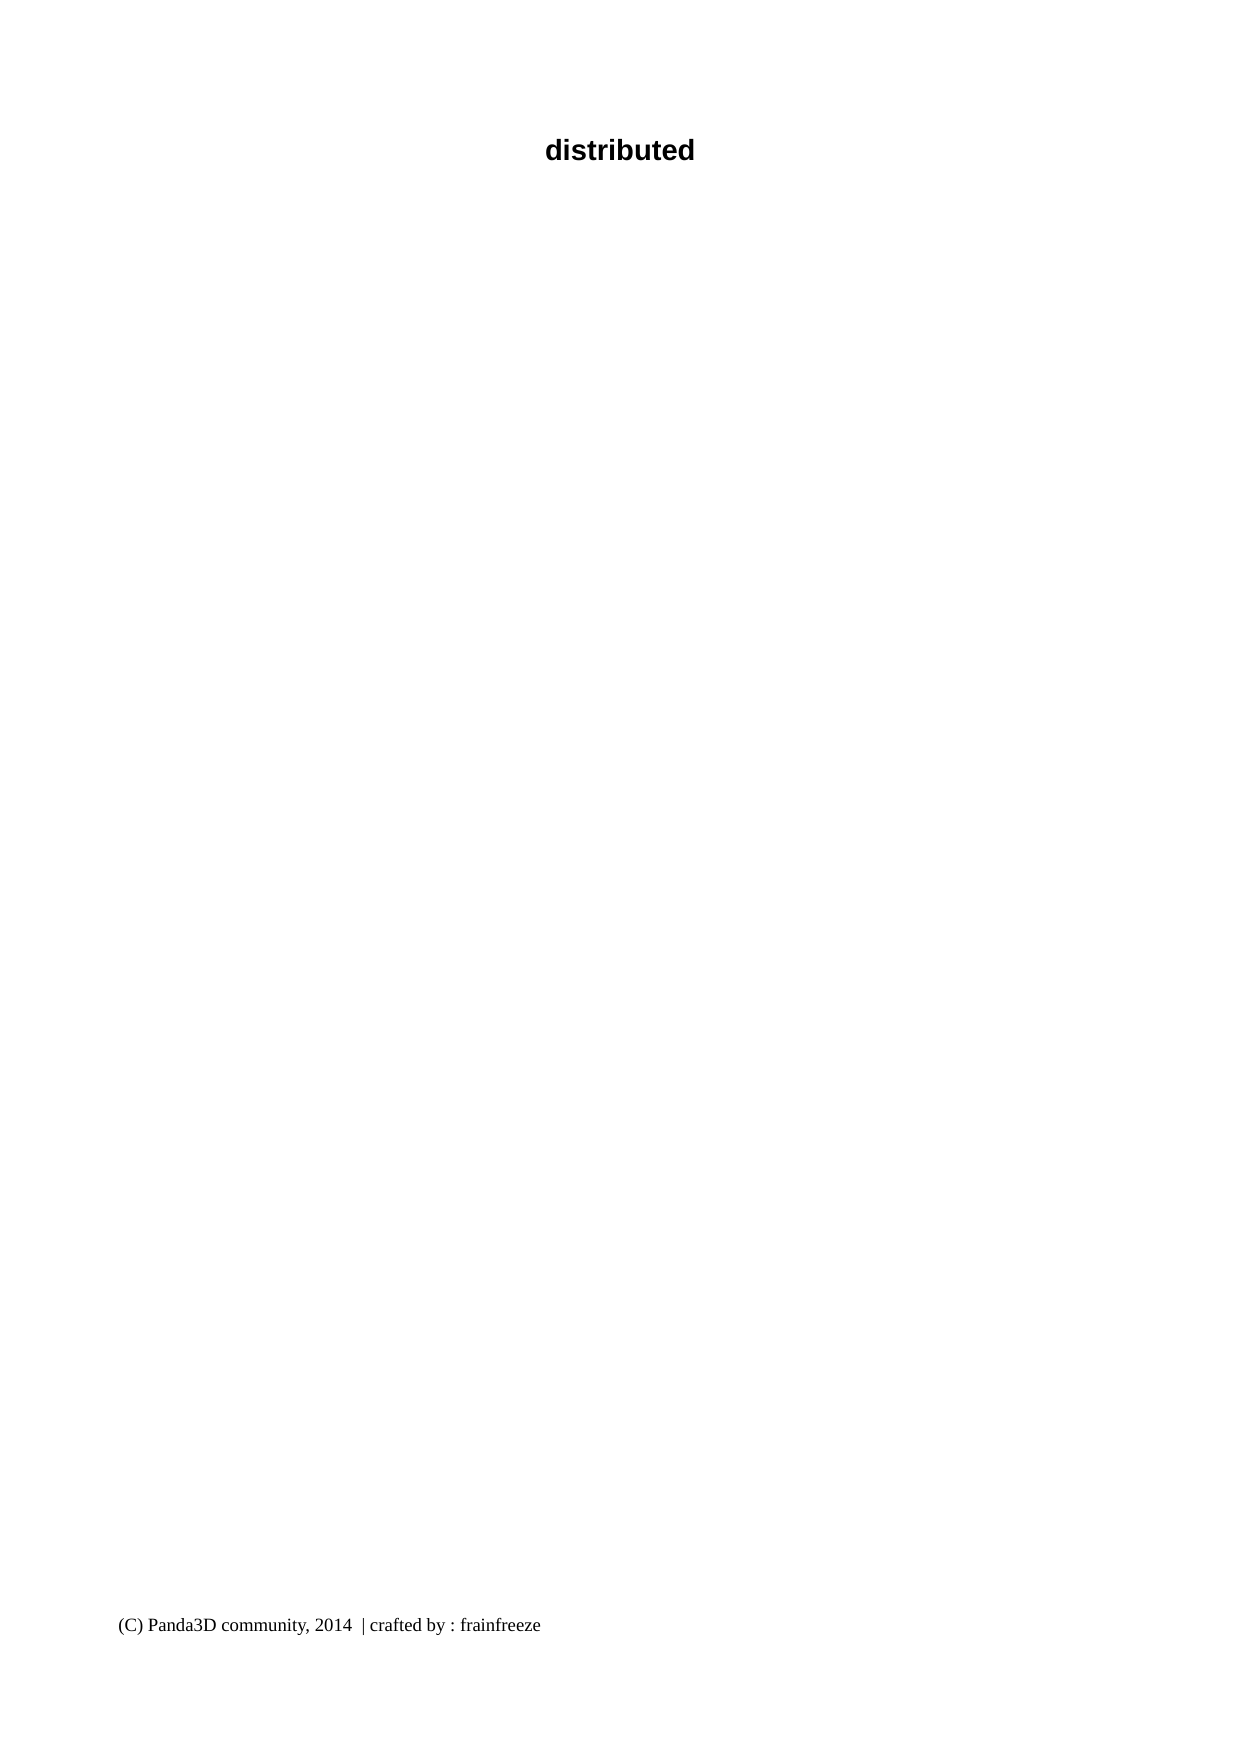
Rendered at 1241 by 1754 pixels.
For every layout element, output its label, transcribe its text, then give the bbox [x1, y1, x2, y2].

subtitle distributed [118, 133, 1122, 166]
